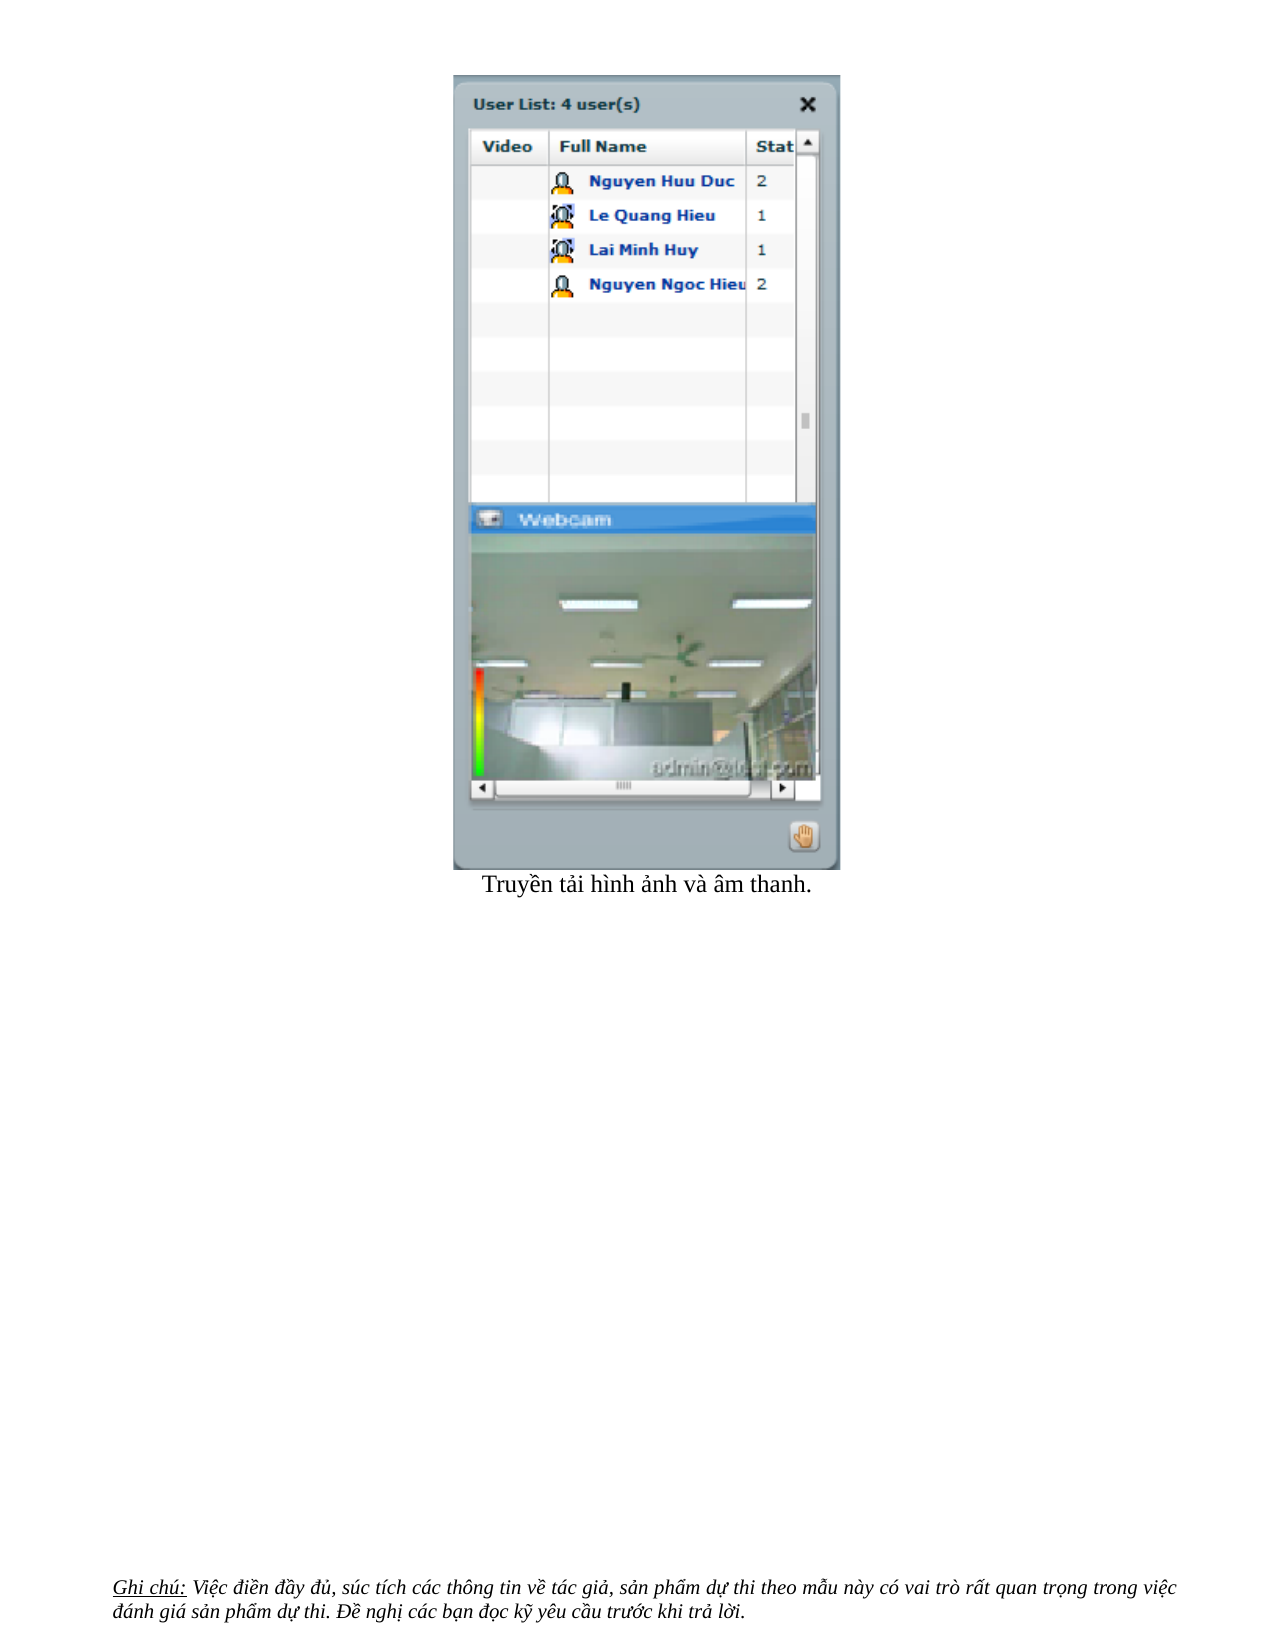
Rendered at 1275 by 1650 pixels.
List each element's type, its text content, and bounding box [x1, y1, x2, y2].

text Truyền tải hình ảnh và âm thanh. [112, 869, 1181, 898]
